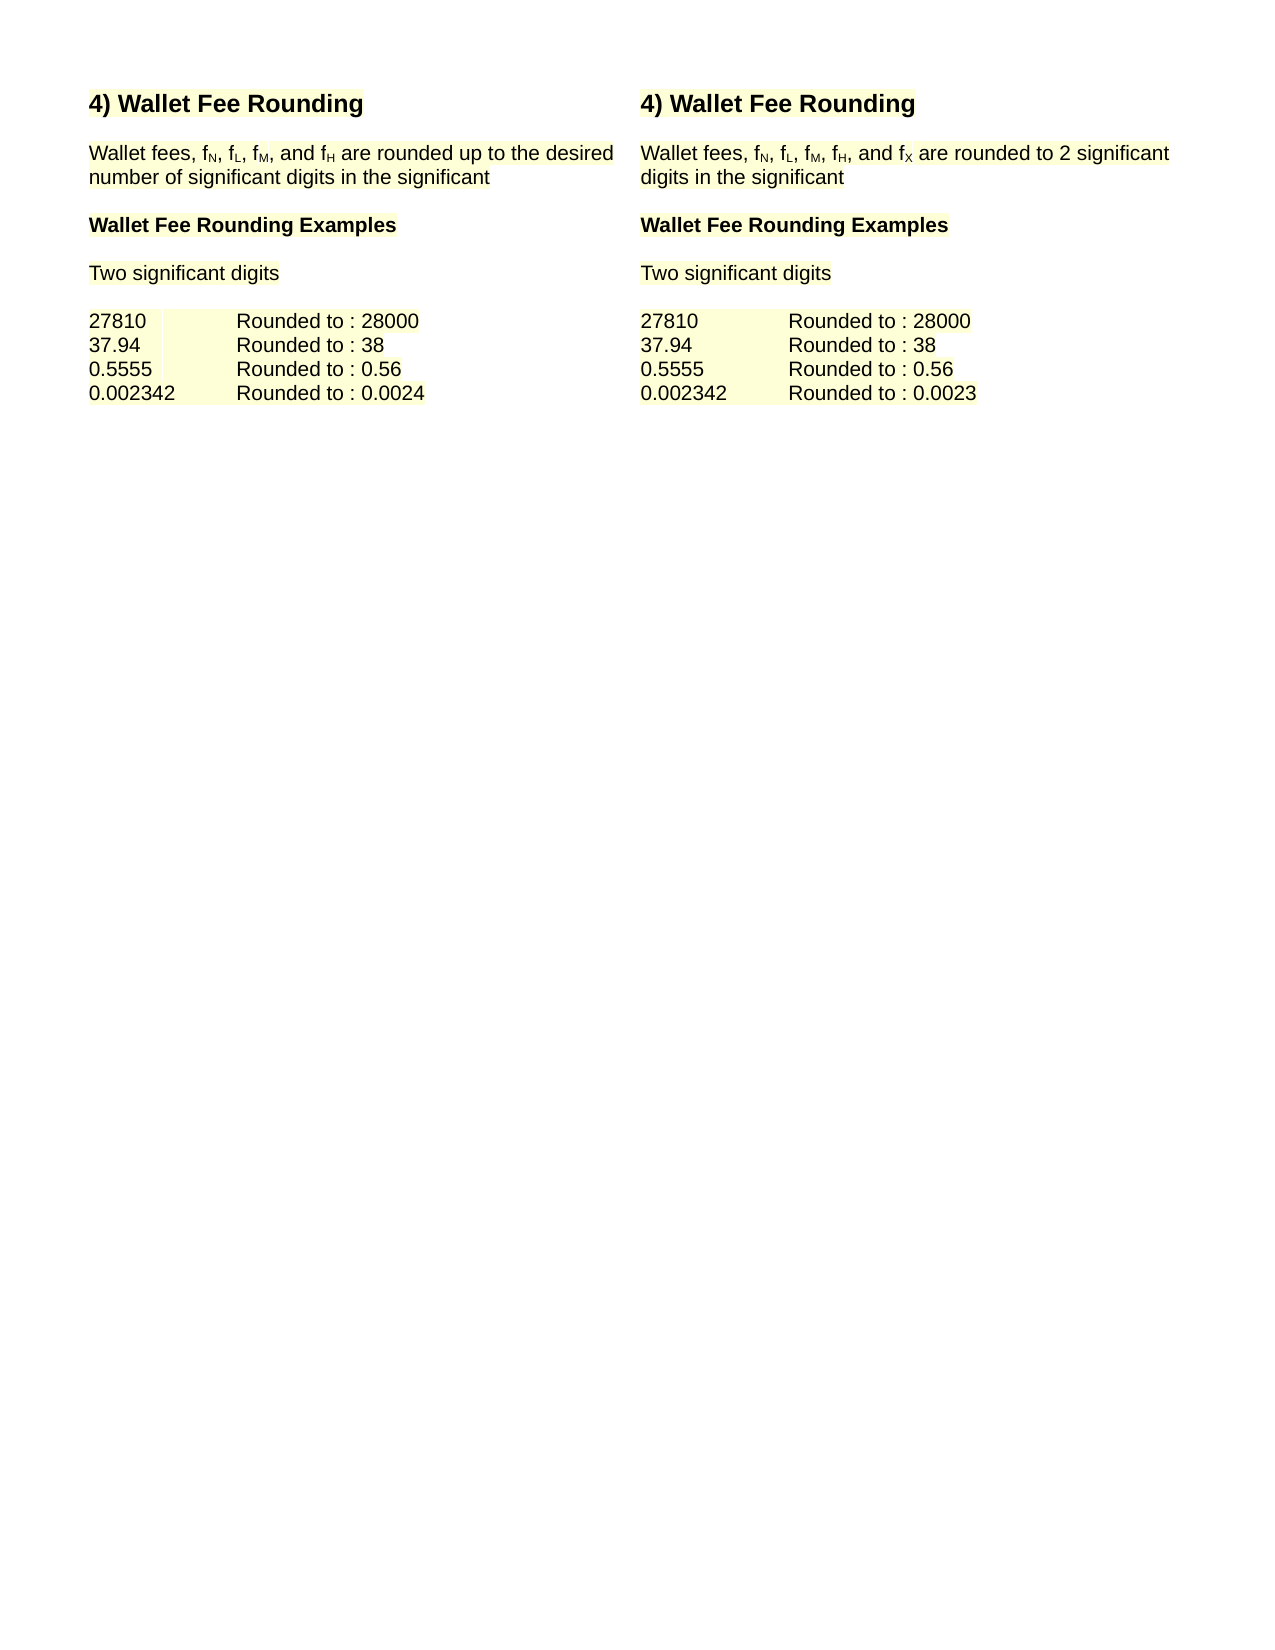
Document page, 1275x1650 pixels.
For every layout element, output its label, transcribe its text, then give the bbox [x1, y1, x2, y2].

text 0.5555 Rounded to : 0.56 [88, 357, 634, 381]
text Wallet Fee Rounding Examples [88, 213, 634, 237]
text 0.5555 Rounded to : 0.56 [640, 357, 1186, 381]
text number of significant digits in the significant [88, 165, 634, 189]
text 4) Wallet Fee Rounding [88, 88, 634, 117]
text 0.002342 Rounded to : 0.0024 [88, 381, 634, 405]
text 37.94 Rounded to : 38 [88, 333, 634, 357]
text Two significant digits [640, 261, 1186, 285]
text 4) Wallet Fee Rounding [640, 88, 1186, 117]
text 0.002342 Rounded to : 0.0023 [640, 381, 1186, 405]
text 27810 Rounded to : 28000 [88, 309, 634, 333]
text Wallet fees, fN, fL, fM, fH, and fX are rounded to 2 significant digits in the significant [640, 141, 1186, 189]
text 27810 Rounded to : 28000 [640, 309, 1186, 333]
text Two significant digits [88, 261, 634, 285]
text Wallet Fee Rounding Examples [640, 213, 1186, 237]
text 37.94 Rounded to : 38 [640, 333, 1186, 357]
text Wallet fees, fN, fL, fM, and fH are rounded up to the desired [88, 141, 634, 165]
